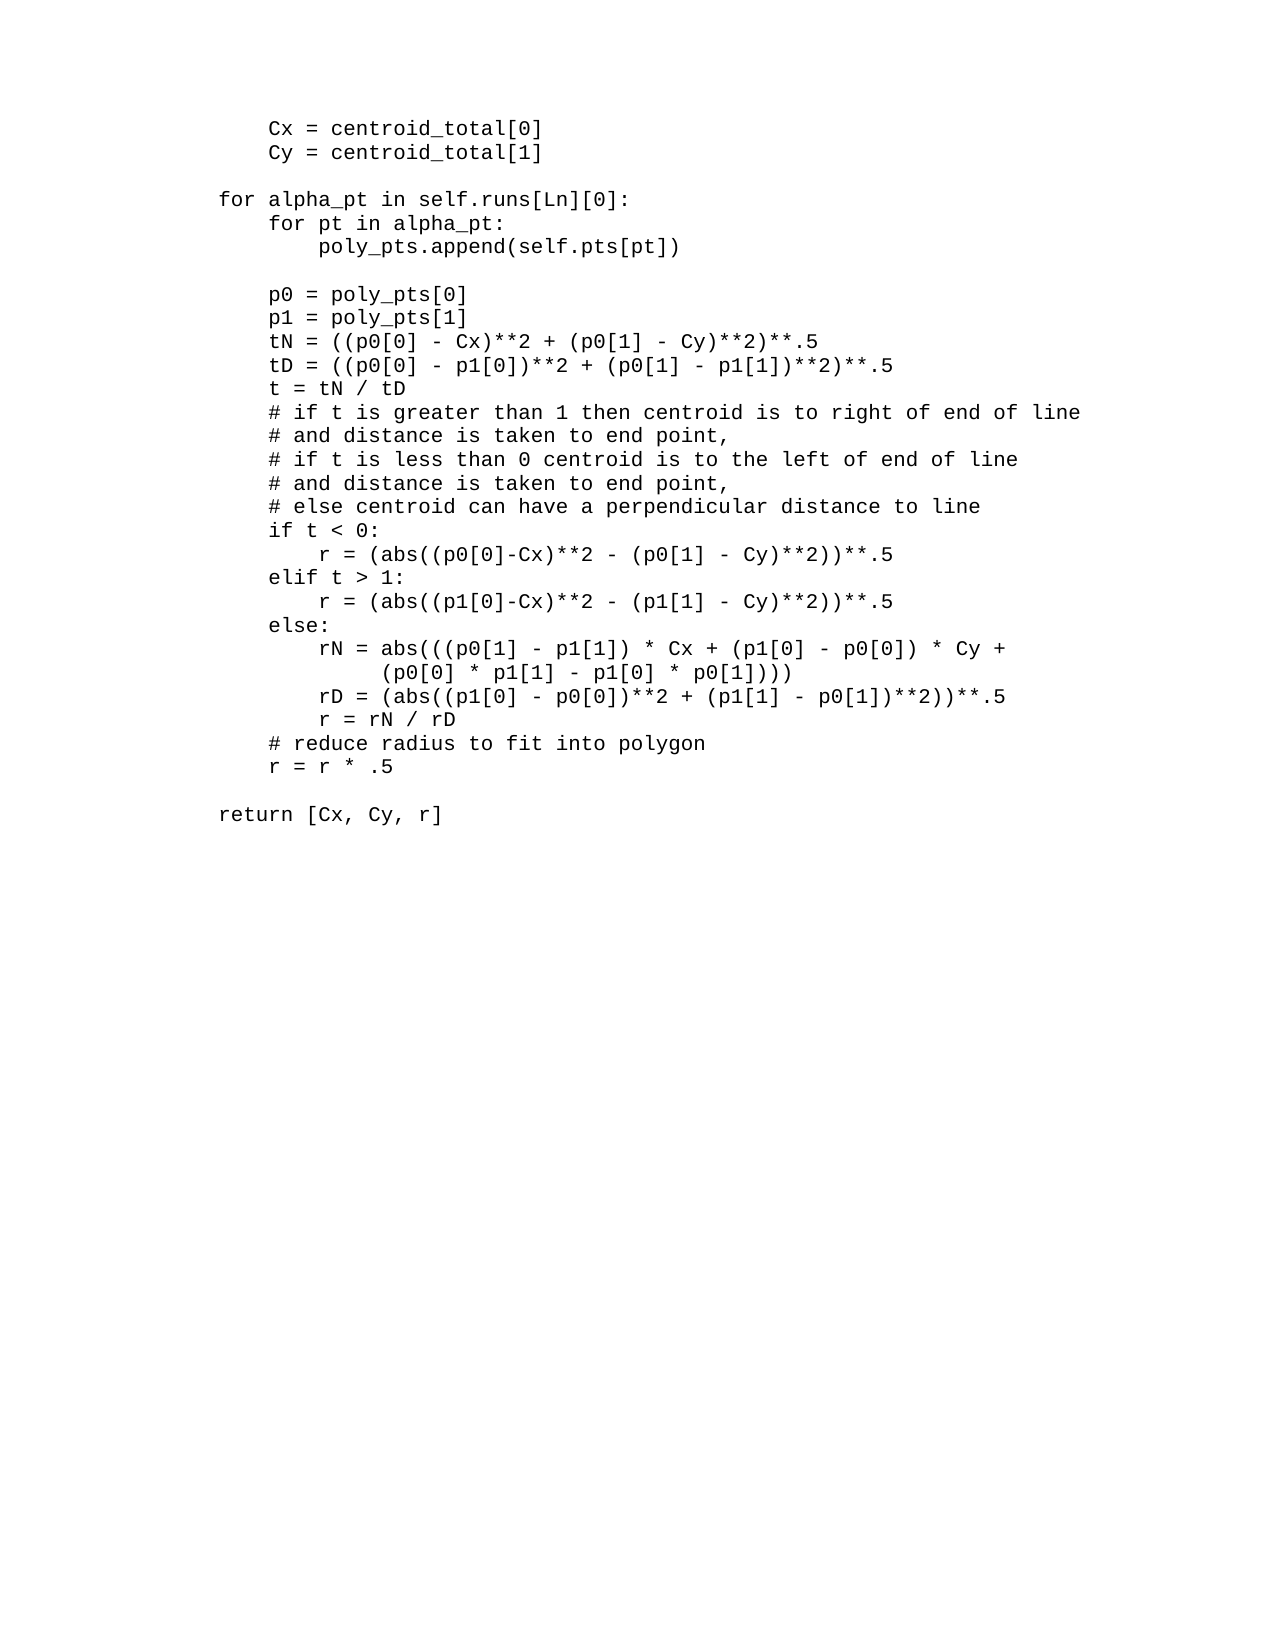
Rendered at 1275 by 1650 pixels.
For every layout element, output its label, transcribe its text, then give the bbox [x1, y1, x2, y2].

text tD = ((p0[0] - p1[0])**2 + (p0[1] - p1[1])**2)**.5 [118, 354, 1157, 378]
text else: [118, 615, 1157, 638]
text r = r * .5 [118, 757, 1157, 780]
text for pt in alpha_pt: [118, 213, 1157, 236]
text rN = abs(((p0[1] - p1[1]) * Cx + (p1[0] - p0[0]) * Cy + [118, 638, 1157, 662]
text Cy = centroid_total[1] [118, 142, 1157, 165]
text # if t is greater than 1 then centroid is to right of end of line [118, 402, 1157, 426]
text p1 = poly_pts[1] [118, 307, 1157, 331]
text r = (abs((p1[0]-Cx)**2 - (p1[1] - Cy)**2))**.5 [118, 591, 1157, 615]
text for alpha_pt in self.runs[Ln][0]: [118, 189, 1157, 213]
text r = (abs((p0[0]-Cx)**2 - (p0[1] - Cy)**2))**.5 [118, 544, 1157, 567]
text rD = (abs((p1[0] - p0[0])**2 + (p1[1] - p0[1])**2))**.5 [118, 686, 1157, 709]
text t = tN / tD [118, 378, 1157, 402]
text if t < 0: [118, 520, 1157, 544]
text r = rN / rD [118, 709, 1157, 733]
text elif t > 1: [118, 567, 1157, 591]
text # and distance is taken to end point, [118, 473, 1157, 496]
text tN = ((p0[0] - Cx)**2 + (p0[1] - Cy)**2)**.5 [118, 331, 1157, 354]
text poly_pts.append(self.pts[pt]) [118, 236, 1157, 260]
text return [Cx, Cy, r] [118, 804, 1157, 827]
text Cx = centroid_total[0] [118, 118, 1157, 142]
text # if t is less than 0 centroid is to the left of end of line [118, 449, 1157, 473]
text (p0[0] * p1[1] - p1[0] * p0[1]))) [118, 662, 1157, 686]
text # and distance is taken to end point, [118, 426, 1157, 449]
text # reduce radius to fit into polygon [118, 733, 1157, 757]
text # else centroid can have a perpendicular distance to line [118, 496, 1157, 520]
text p0 = poly_pts[0] [118, 284, 1157, 307]
